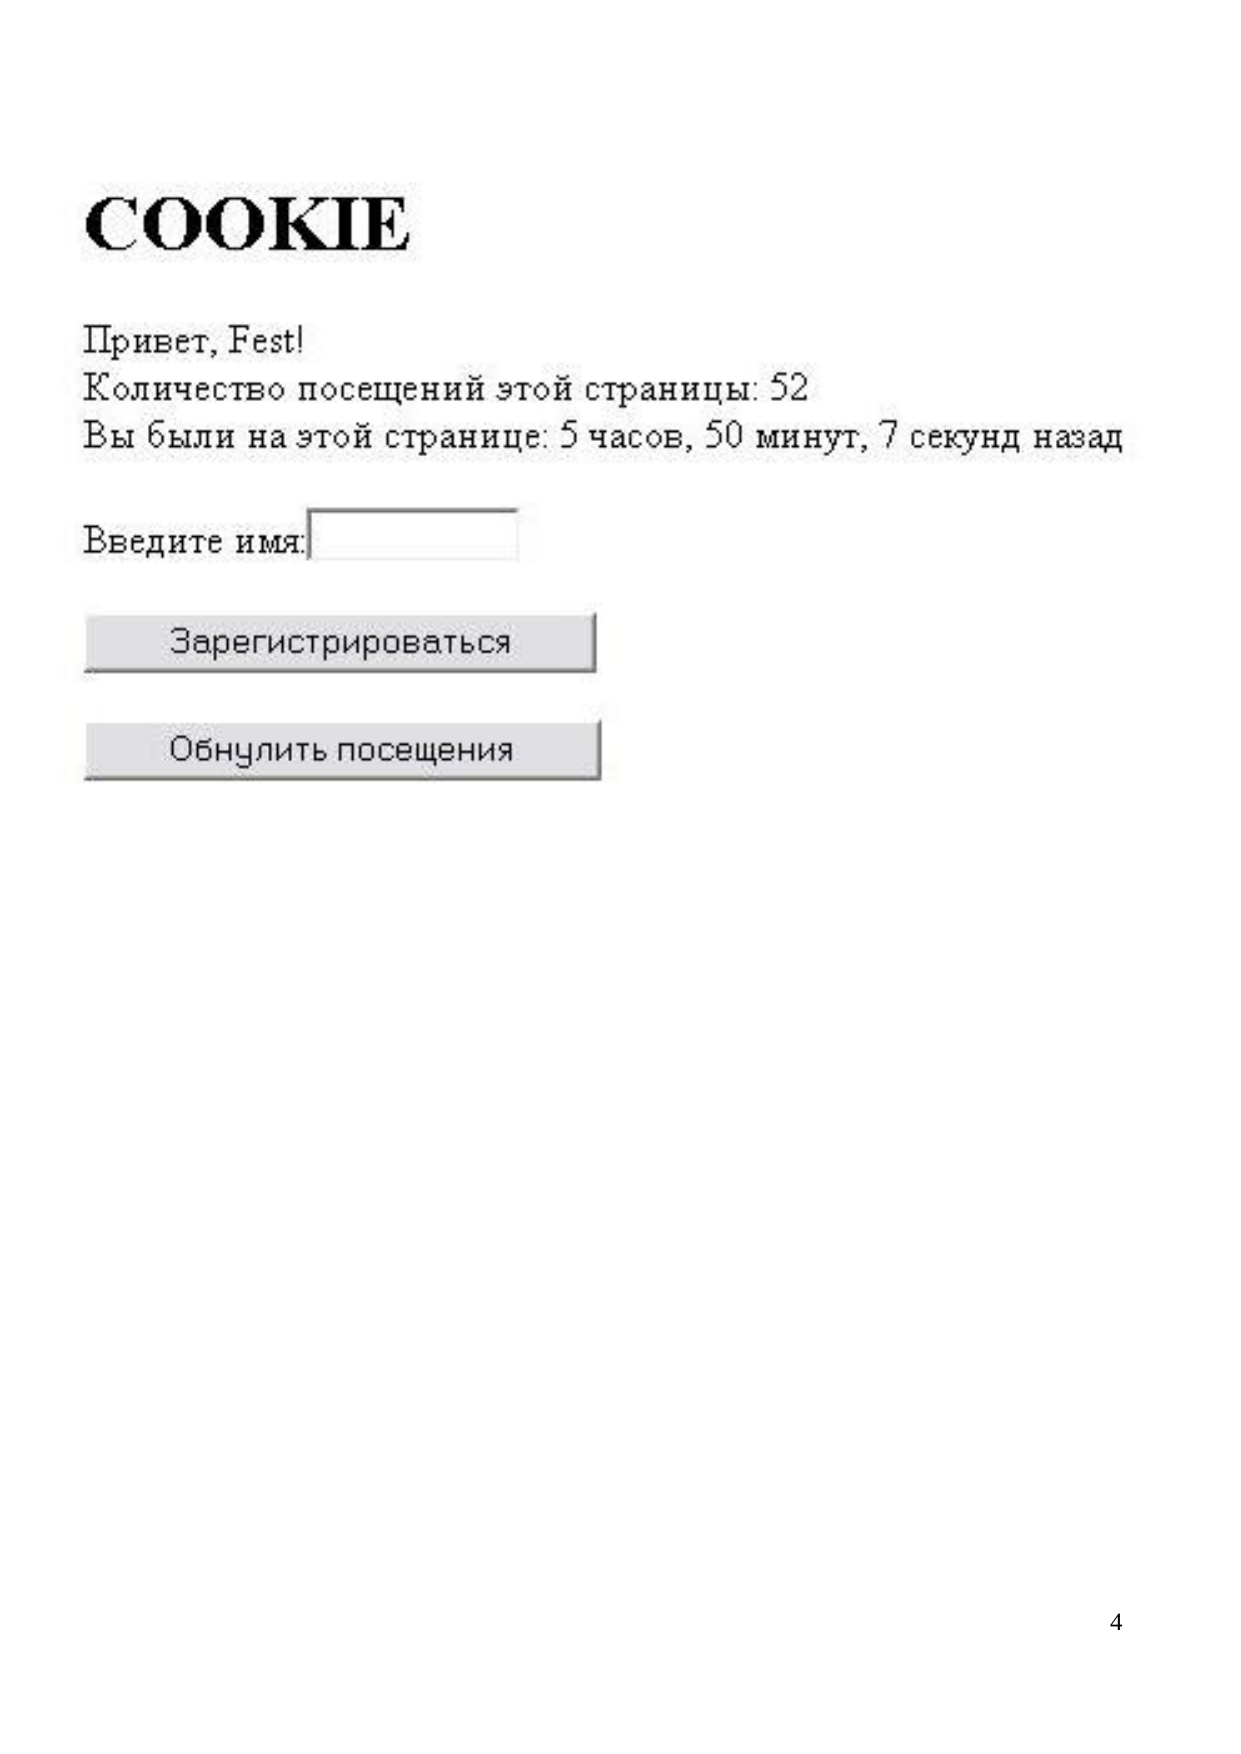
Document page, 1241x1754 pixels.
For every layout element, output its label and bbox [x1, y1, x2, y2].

picture [62, 143, 1165, 844]
